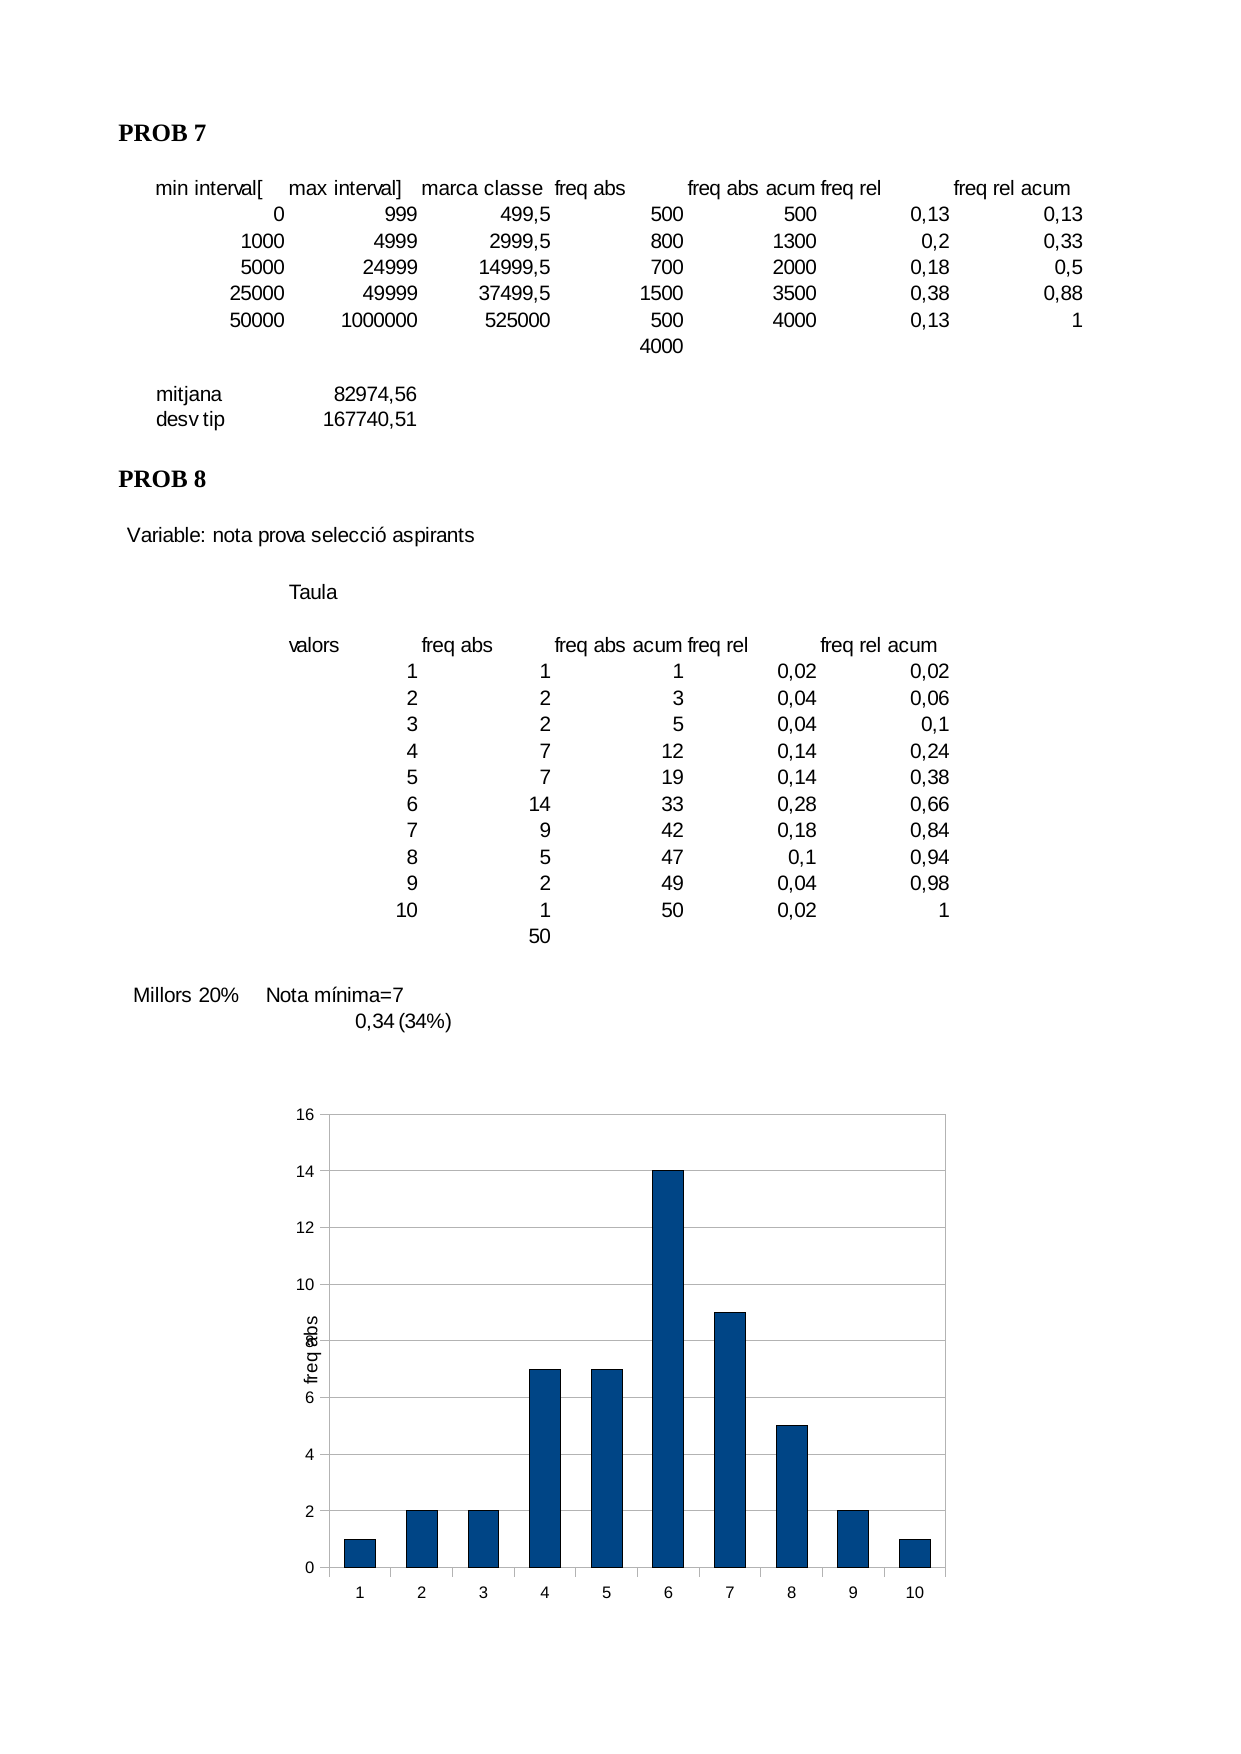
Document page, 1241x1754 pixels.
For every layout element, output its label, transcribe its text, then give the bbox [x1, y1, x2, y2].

text PROB 7 [118, 118, 1122, 147]
text PROB 8 [118, 464, 1122, 493]
